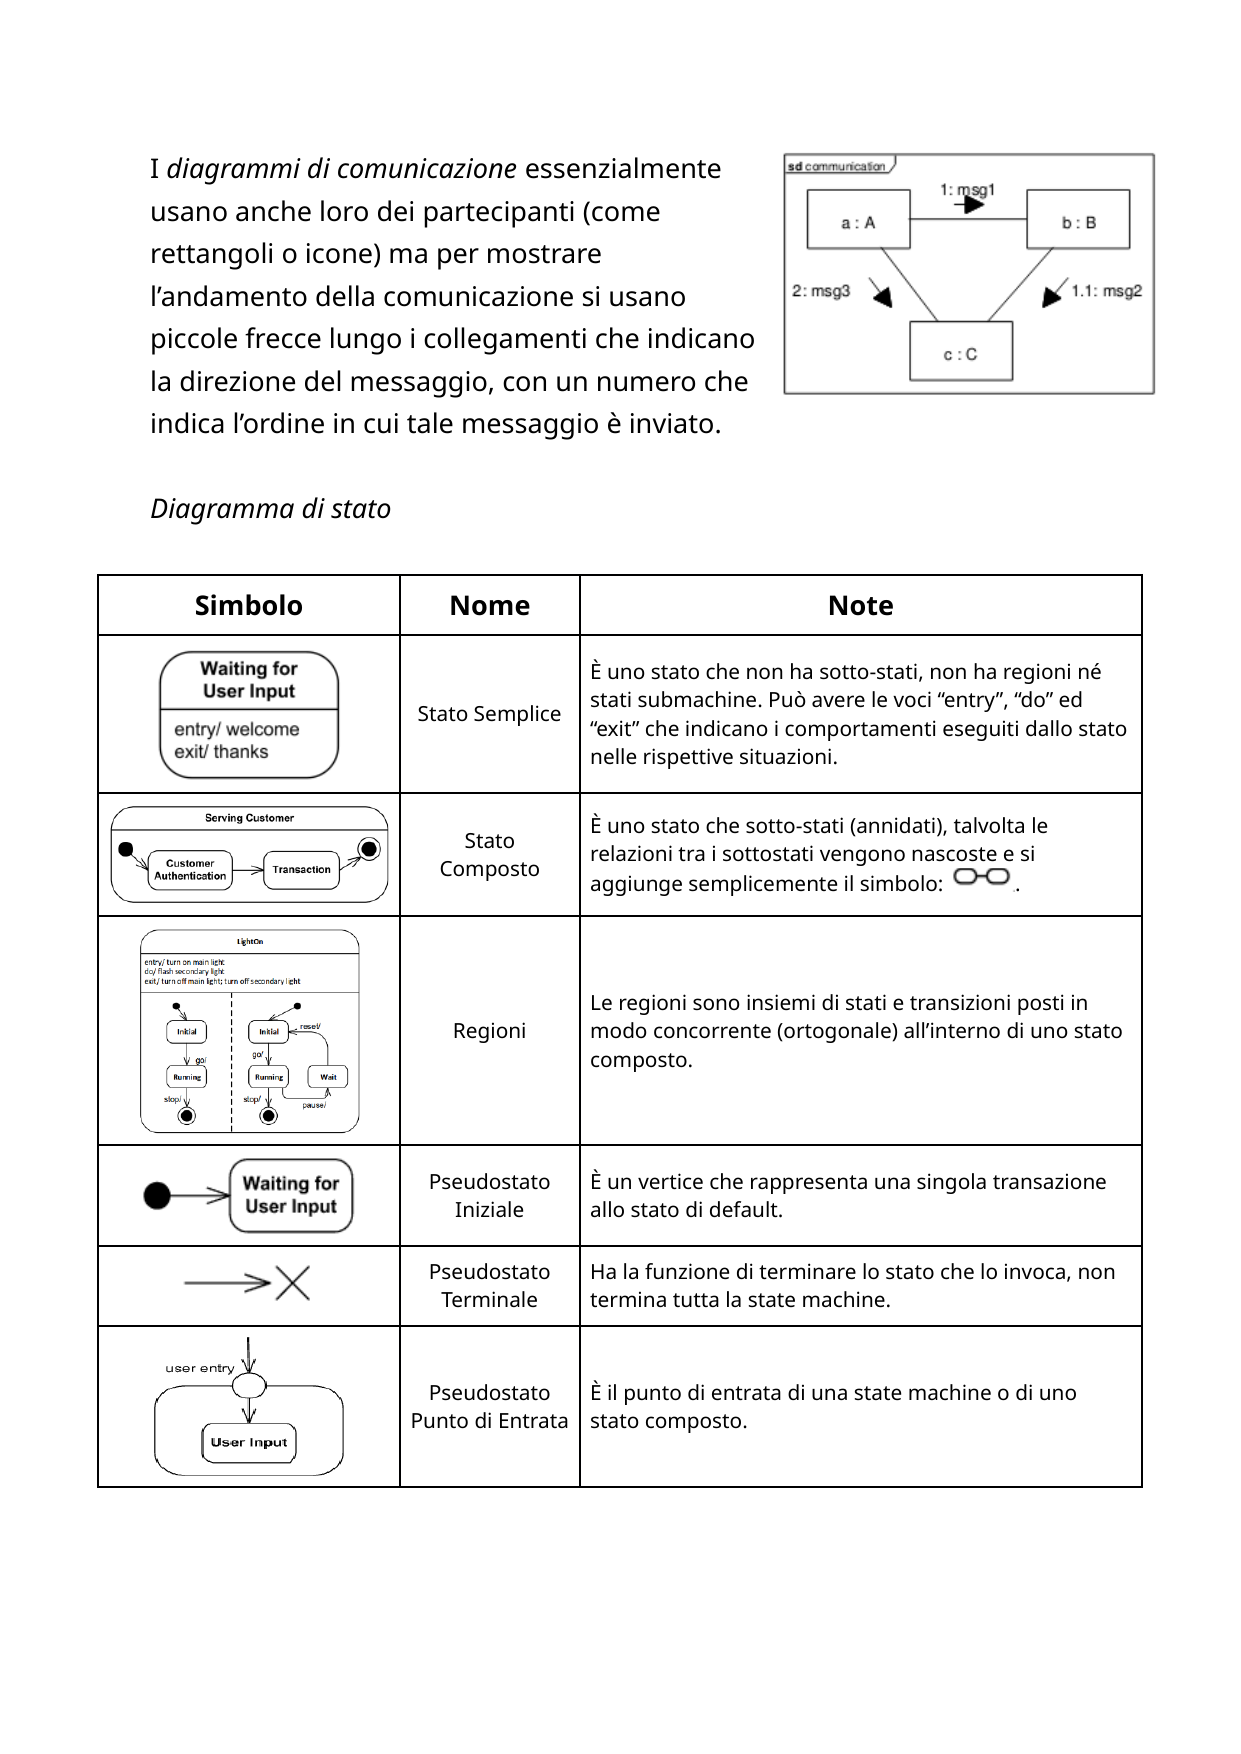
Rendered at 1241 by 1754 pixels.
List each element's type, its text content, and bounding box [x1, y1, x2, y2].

table_cell È un vertice che rappresenta una singola transazione allo stato di default. [581, 1146, 1141, 1245]
table_cell Regioni [401, 917, 579, 1144]
picture [949, 868, 1015, 892]
picture [155, 646, 343, 782]
picture [162, 1257, 336, 1314]
table_header Simbolo [99, 576, 399, 634]
table_cell Pseudostato Terminale [401, 1247, 579, 1324]
table_cell Stato Semplice [401, 636, 579, 792]
table_cell [99, 1247, 399, 1324]
table_cell È uno stato che sotto-stati (annidati), talvolta le relazioni tra i sottostati vengono nascoste e si aggiunge semplicemente il simbolo: . [581, 794, 1141, 915]
picture [136, 927, 362, 1134]
text Diagramma di stato [150, 489, 1090, 526]
table_cell [99, 636, 399, 792]
picture [109, 804, 389, 905]
table_cell È uno stato che non ha sotto-stati, non ha regioni né stati submachine. Può avere le voci “entry”, “do” ed “exit” che indicano i comportamenti eseguiti dallo stato nelle rispettive situazioni. [581, 636, 1141, 792]
table_cell [99, 1327, 399, 1486]
picture [152, 1337, 346, 1476]
table_header Note [581, 576, 1141, 634]
table_cell Pseudostato Punto di Entrata [401, 1327, 579, 1486]
table_cell Ha la funzione di terminare lo stato che lo invoca, non termina tutta la state machine. [581, 1247, 1141, 1324]
text I diagrammi di comunicazione essenzialmente usano anche loro dei partecipanti (come rettangoli o icone) ma per mostrare l’andamento della comunicazione si usano piccole frecce lungo i collegamenti che indicano la direzione del messaggio, con un numero che indica l’ordine in cui tale messaggio è inviato. [150, 150, 1090, 441]
table_header Nome [401, 576, 579, 634]
table_cell Le regioni sono insiemi di stati e transizioni posti in modo concorrente (ortogonale) all’interno di uno stato composto. [581, 917, 1141, 1144]
picture [141, 1156, 357, 1235]
picture [782, 150, 1161, 402]
table_cell Stato Composto [401, 794, 579, 915]
table_cell [99, 794, 399, 915]
table_cell [99, 917, 399, 1144]
table_cell Pseudostato Iniziale [401, 1146, 579, 1245]
table_cell È il punto di entrata di una state machine o di uno stato composto. [581, 1327, 1141, 1486]
table_cell [99, 1146, 399, 1245]
